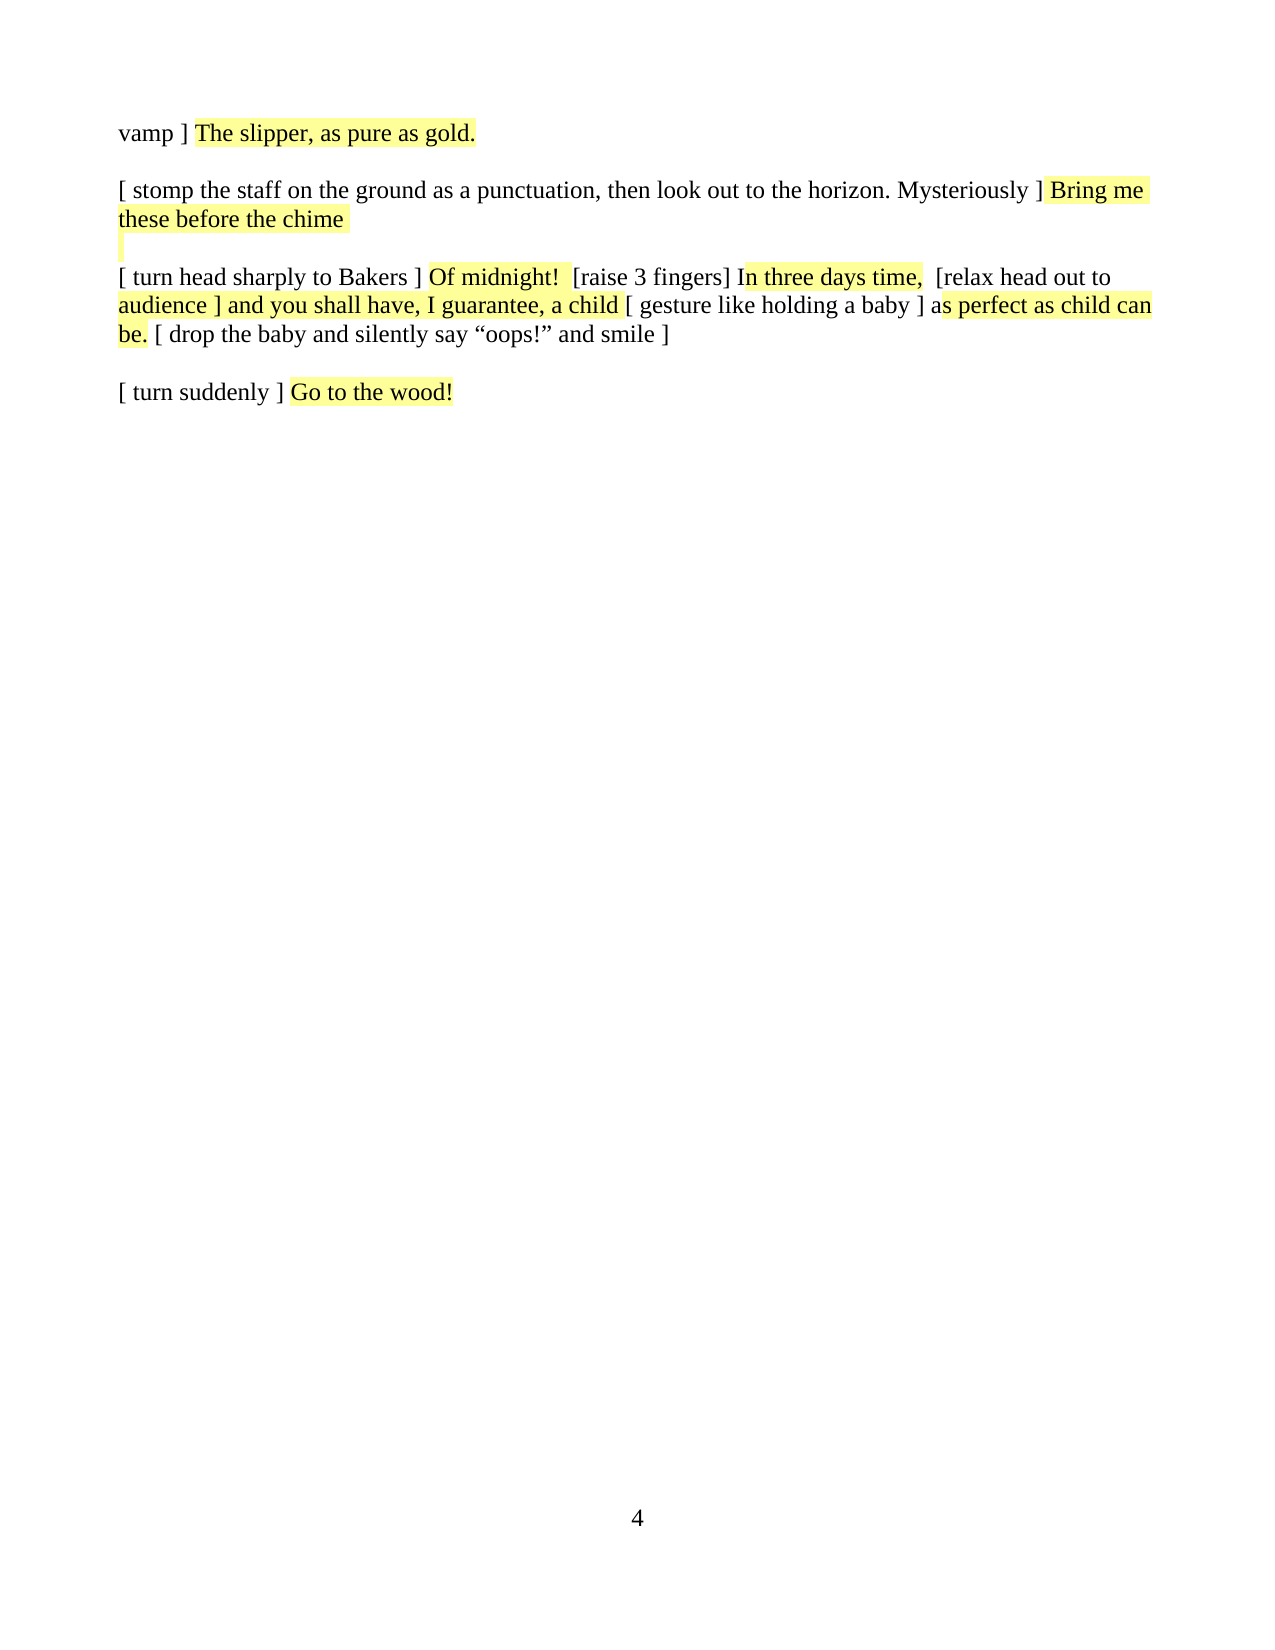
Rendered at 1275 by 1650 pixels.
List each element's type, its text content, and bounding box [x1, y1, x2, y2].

text [ turn suddenly ] Go to the wood! [118, 377, 1157, 406]
text vamp ] The slipper, as pure as gold. [118, 118, 1157, 147]
text [ turn head sharply to Bakers ] Of midnight! [raise 3 fingers] In three days time, [relax head out to audience ] and you shall have, I guarantee, a child [ gesture like holding a baby ] as perfect as child can be. [ drop the baby and silently say “oops!” and smile ] [118, 262, 1157, 348]
text [ stomp the staff on the ground as a punctuation, then look out to the horizon. Mysteriously ] Bring me these before the chime [118, 176, 1157, 233]
